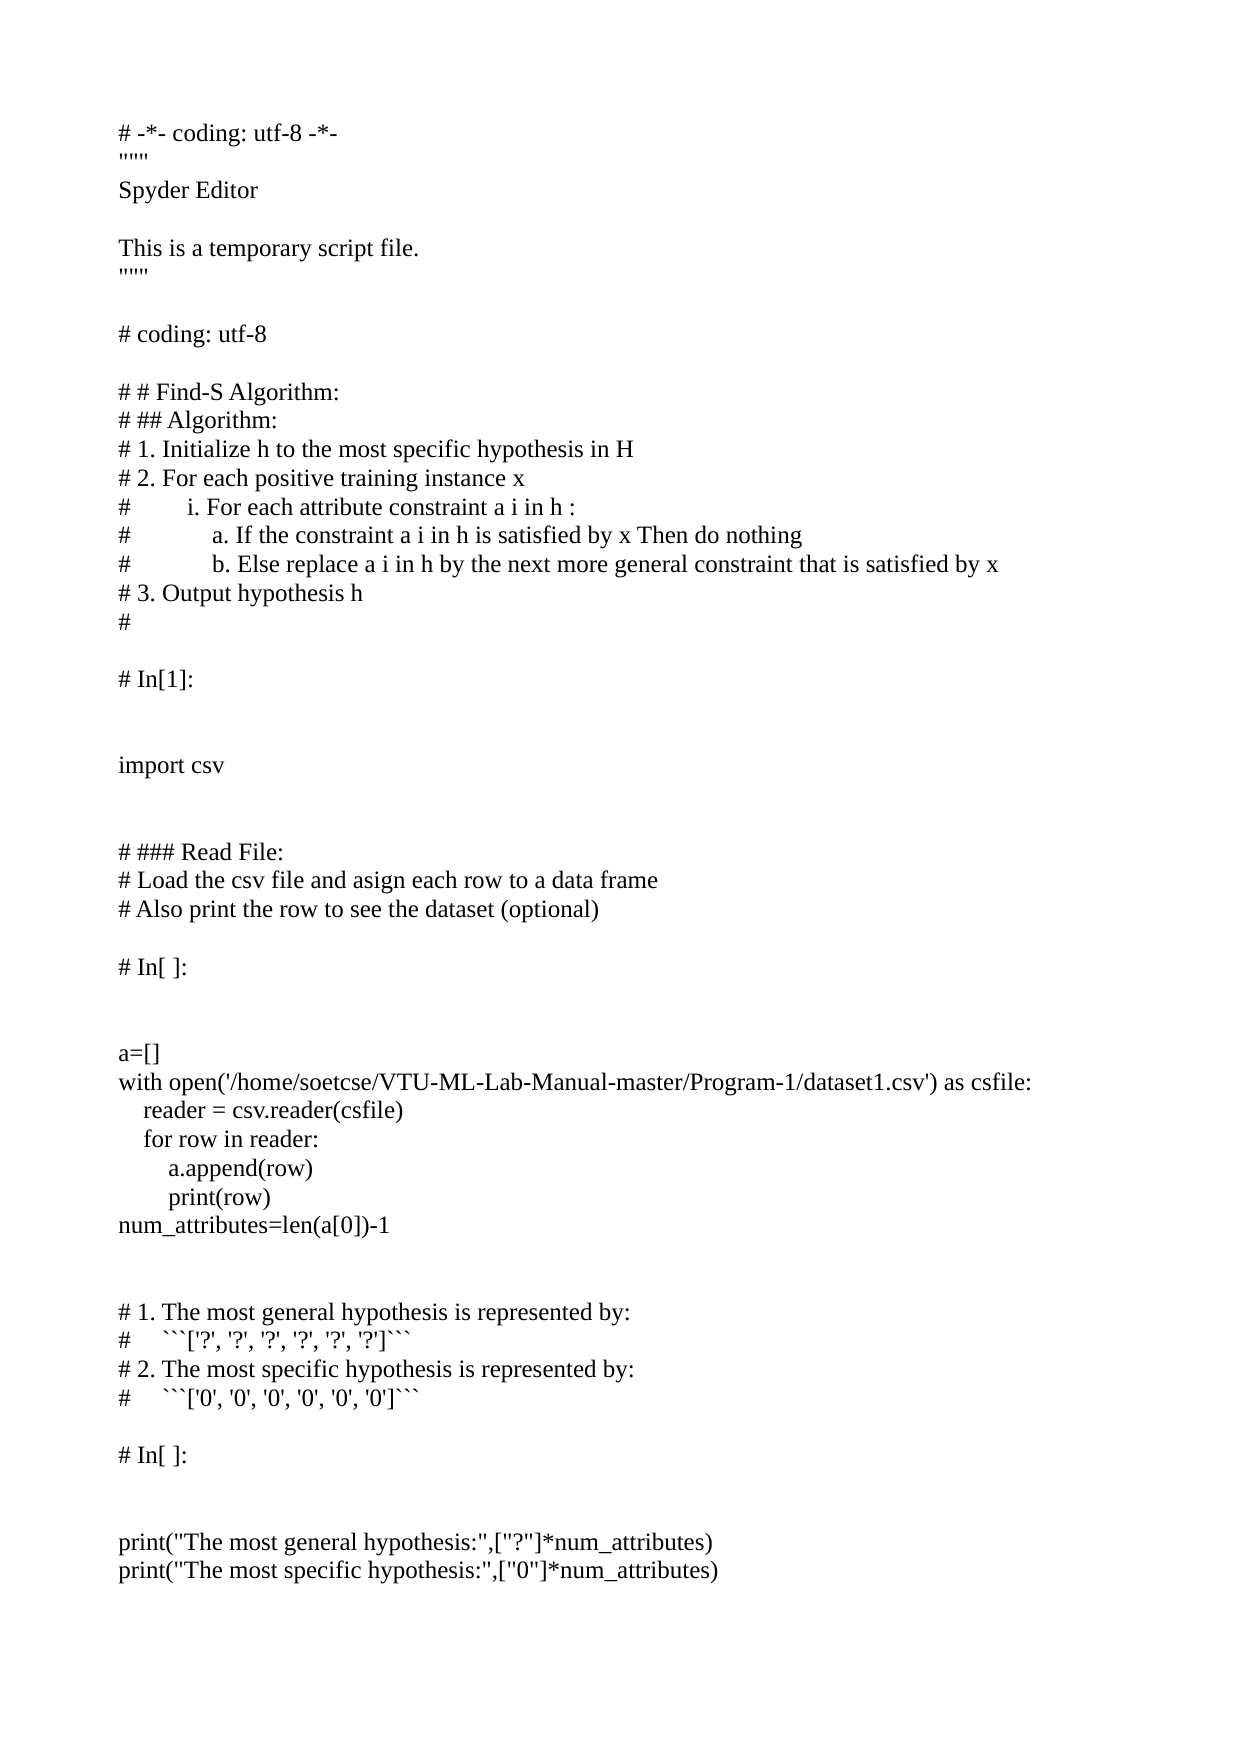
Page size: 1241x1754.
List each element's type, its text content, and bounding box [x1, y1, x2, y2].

text """ [118, 262, 1122, 291]
text # 3. Output hypothesis h [118, 578, 1122, 607]
text """ [118, 147, 1122, 176]
text # In[ ]: [118, 952, 1122, 981]
text reader = csv.reader(csfile) [118, 1096, 1122, 1124]
text print(row) [118, 1182, 1122, 1211]
text print("The most general hypothesis:",["?"]*num_attributes) [118, 1527, 1122, 1556]
text # 2. For each positive training instance x [118, 463, 1122, 492]
text # ### Read File: [118, 837, 1122, 866]
text with open('/home/soetcse/VTU-ML-Lab-Manual-master/Program-1/dataset1.csv') as csfile: [118, 1067, 1122, 1096]
text This is a temporary script file. [118, 233, 1122, 262]
text Spyder Editor [118, 176, 1122, 204]
text num_attributes=len(a[0])-1 [118, 1211, 1122, 1239]
text for row in reader: [118, 1124, 1122, 1153]
text # In[1]: [118, 664, 1122, 693]
text # 2. The most specific hypothesis is represented by: [118, 1354, 1122, 1383]
text # In[ ]: [118, 1441, 1122, 1469]
text # -*- coding: utf-8 -*- [118, 118, 1122, 147]
text a.append(row) [118, 1153, 1122, 1182]
text # b. Else replace a i in h by the next more general constraint that is satisfied by x [118, 549, 1122, 578]
text a=[] [118, 1038, 1122, 1067]
text # i. For each attribute constraint a i in h : [118, 492, 1122, 521]
text # 1. Initialize h to the most specific hypothesis in H [118, 434, 1122, 463]
text import csv [118, 751, 1122, 779]
text # Load the csv file and asign each row to a data frame [118, 866, 1122, 894]
text # a. If the constraint a i in h is satisfied by x Then do nothing [118, 521, 1122, 549]
text print("The most specific hypothesis:",["0"]*num_attributes) [118, 1556, 1122, 1584]
text # # Find-S Algorithm: [118, 377, 1122, 406]
text # coding: utf-8 [118, 319, 1122, 348]
text # Also print the row to see the dataset (optional) [118, 894, 1122, 923]
text # ## Algorithm: [118, 406, 1122, 434]
text # ```['0', '0', '0', '0', '0', '0']``` [118, 1383, 1122, 1412]
text # ```['?', '?', '?', '?', '?', '?']``` [118, 1326, 1122, 1354]
text # 1. The most general hypothesis is represented by: [118, 1297, 1122, 1326]
text # [118, 607, 1122, 636]
